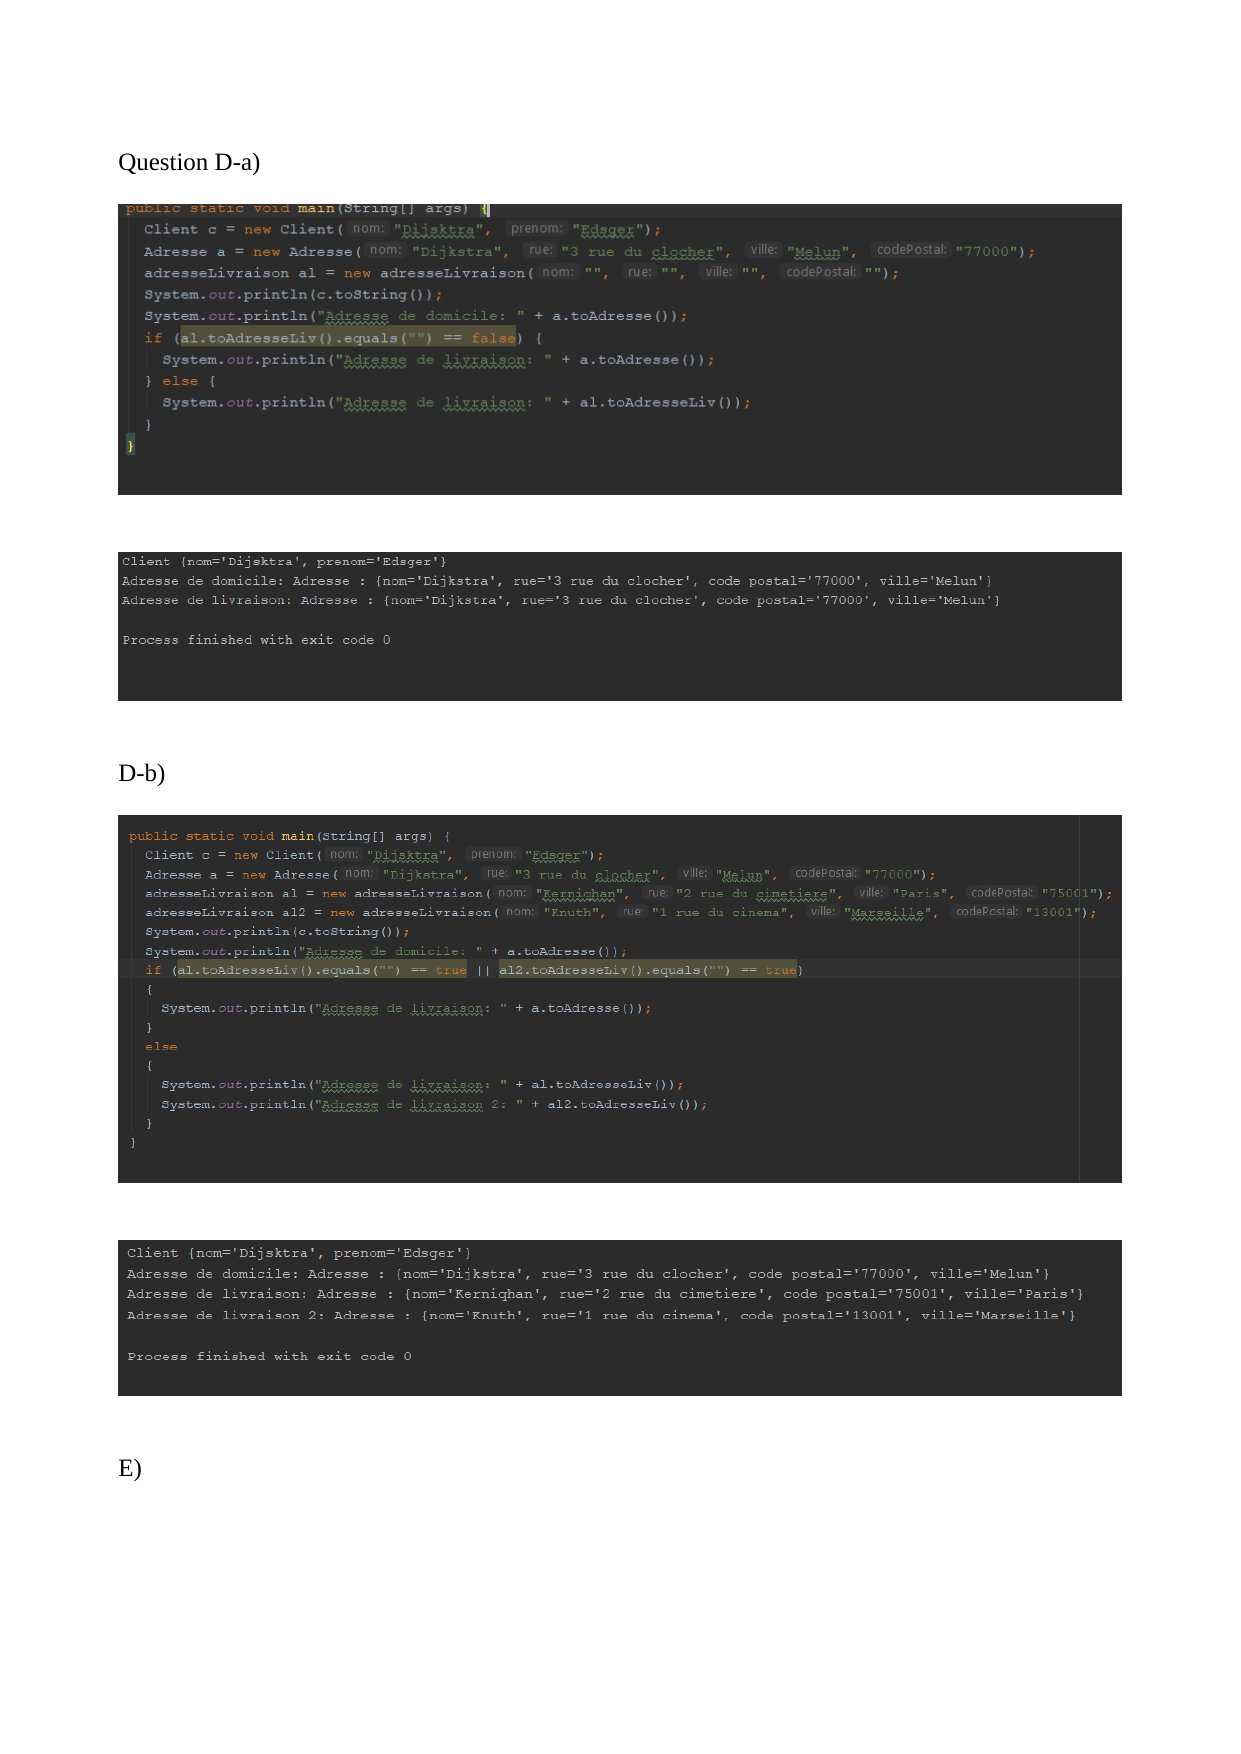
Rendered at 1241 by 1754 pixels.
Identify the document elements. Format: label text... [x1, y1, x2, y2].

text D-b) [118, 758, 1122, 787]
text E) [118, 1453, 1122, 1482]
text Question D-a) [118, 147, 1122, 176]
